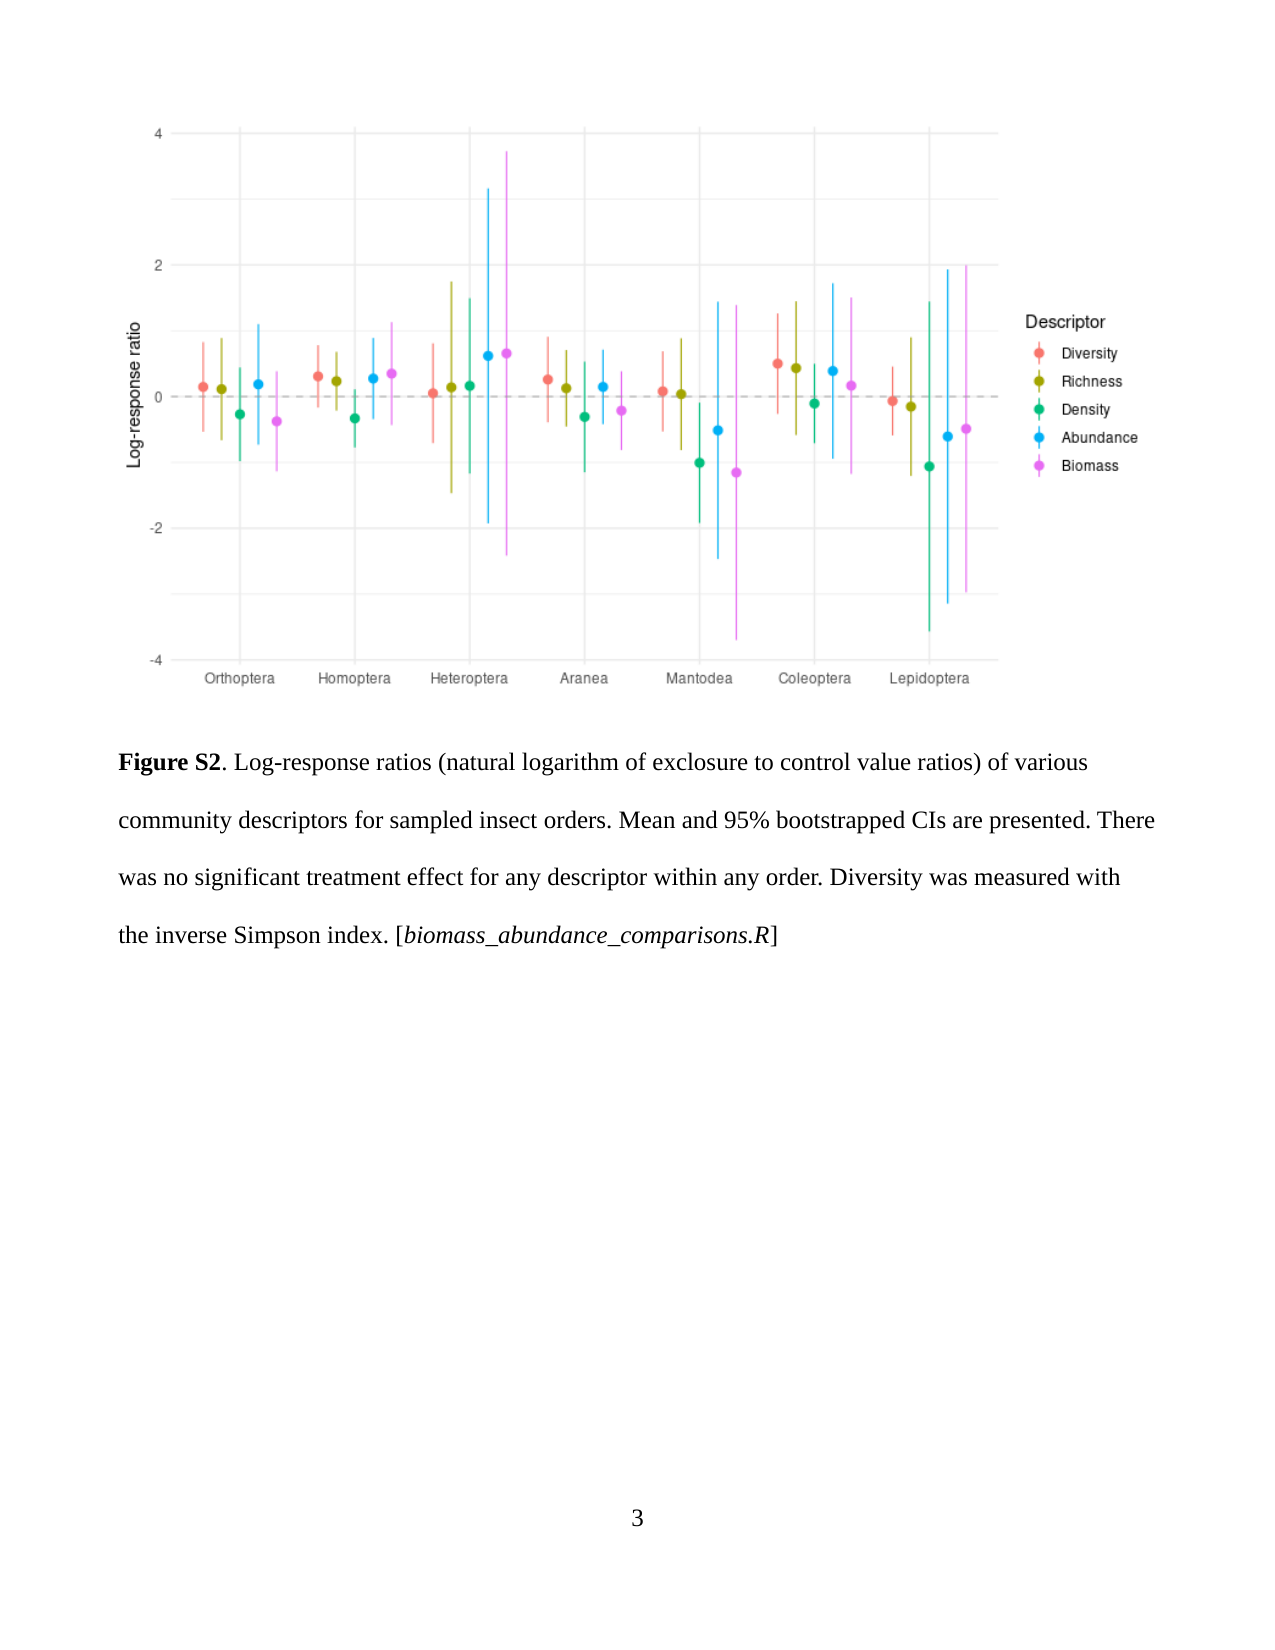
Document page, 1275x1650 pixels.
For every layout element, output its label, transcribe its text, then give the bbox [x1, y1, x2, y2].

text Figure S2. Log-response ratios (natural logarithm of exclosure to control value ratios) of various community descriptors for sampled insect orders. Mean and 95% bootstrapped CIs are presented. There was no significant treatment effect for any descriptor within any order. Diversity was measured with the inverse Simpson index. [biomass_abundance_comparisons.R] [118, 719, 1157, 949]
picture [118, 118, 1157, 719]
